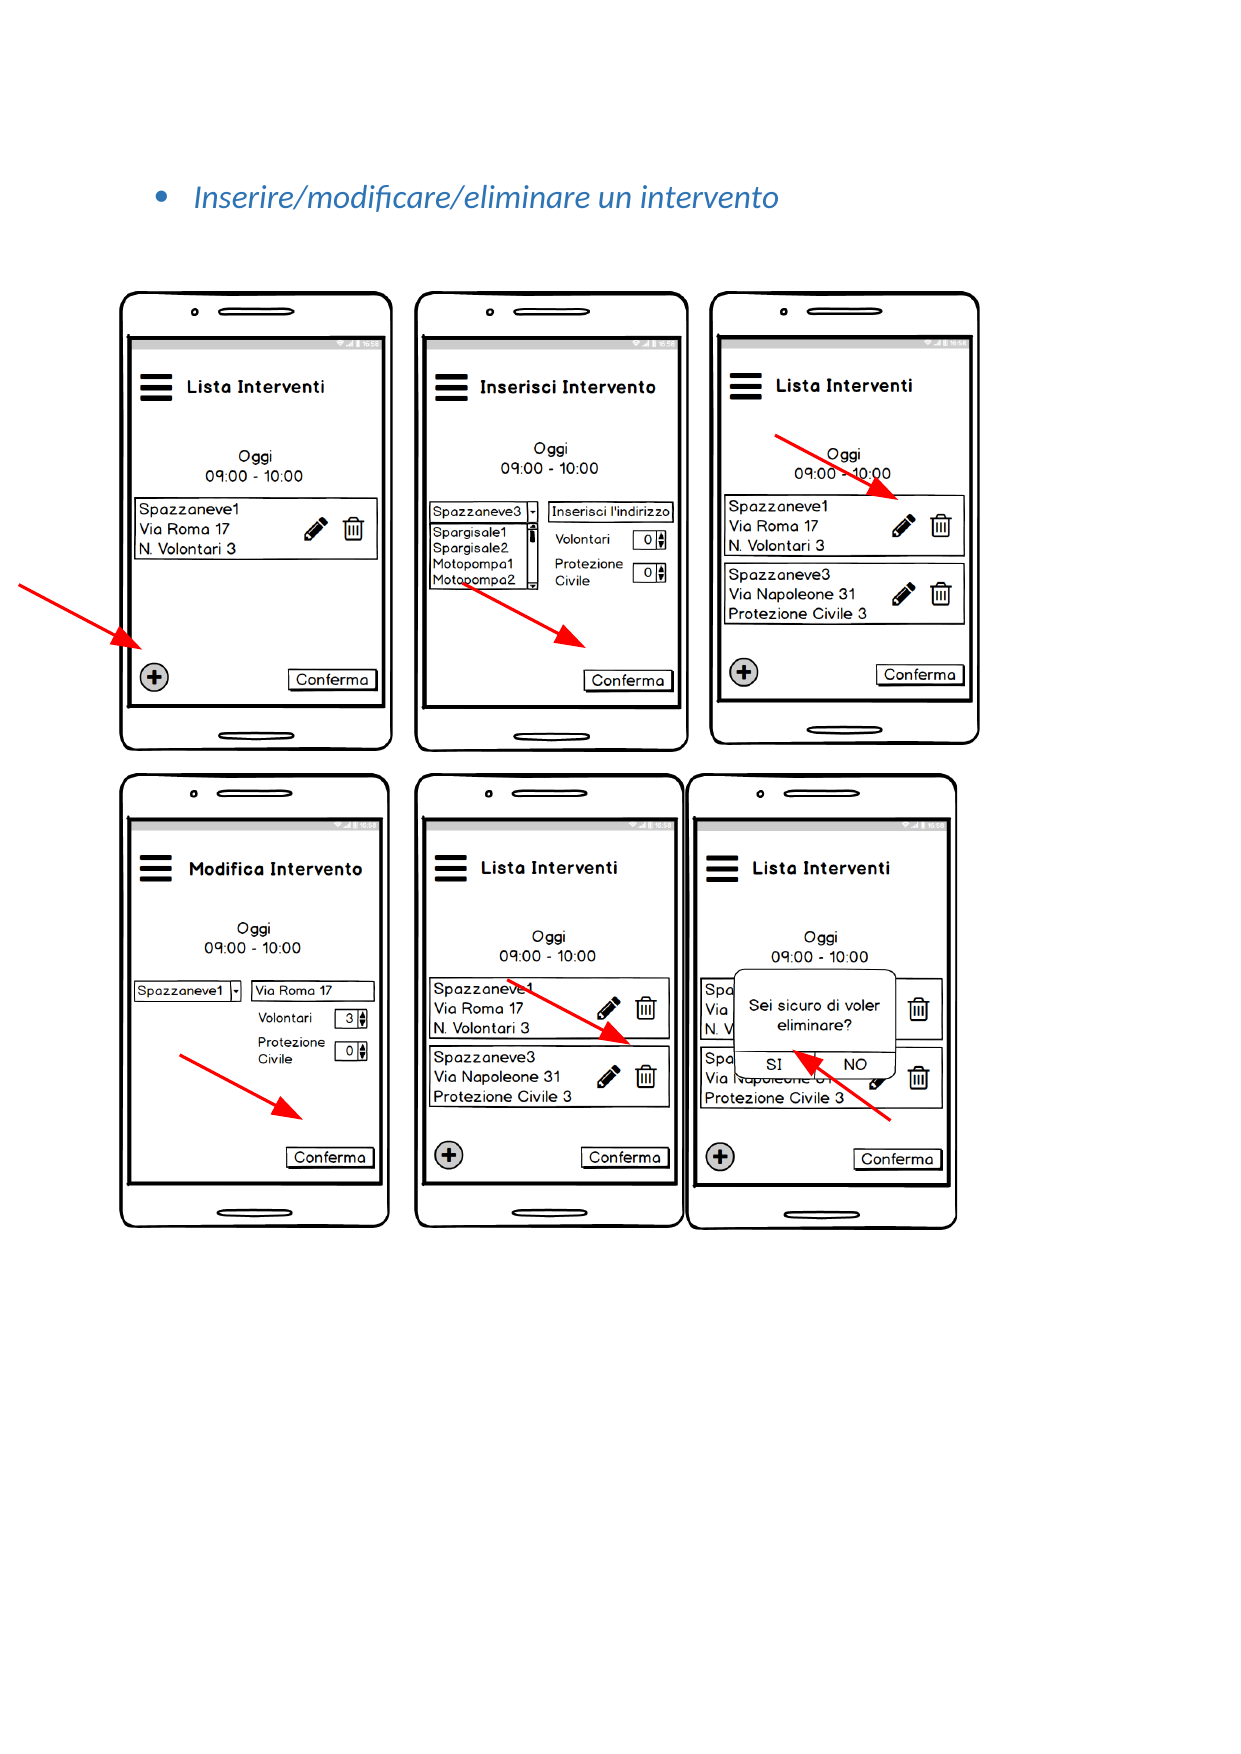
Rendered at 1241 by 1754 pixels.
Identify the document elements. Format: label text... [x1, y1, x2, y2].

list Inserire/modificare/eliminare un intervento [156, 176, 1122, 216]
